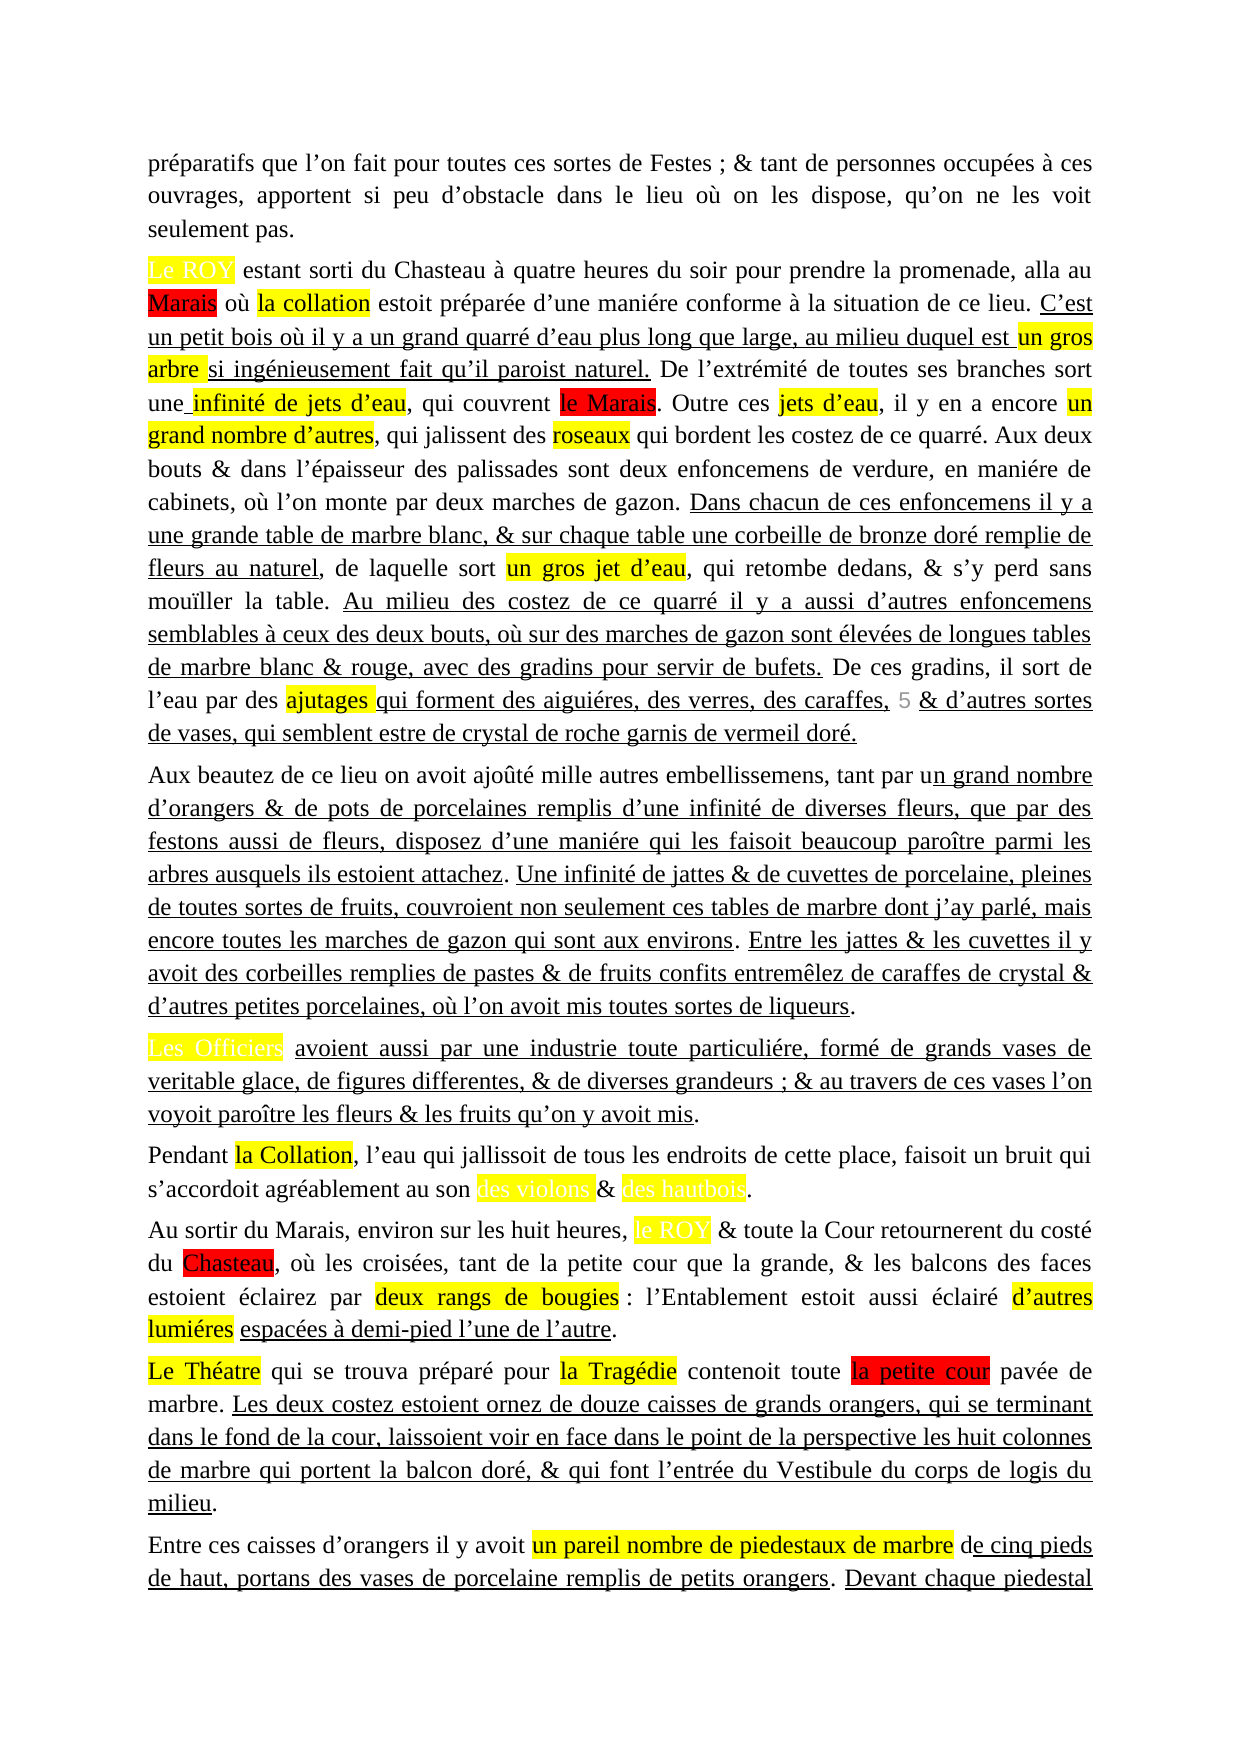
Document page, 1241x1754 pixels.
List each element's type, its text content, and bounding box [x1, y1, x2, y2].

text Les Officiers avoient aussi par une industrie toute particuliére, formé de grands vases de veritable glace, de figures differentes, & de diverses grandeurs ; & au travers de ces vases l’on voyoit paroître les fleurs & les fruits qu’on y avoit mis. [148, 1033, 1093, 1127]
text Le Théatre qui se trouva préparé pour la Tragédie contenoit toute la petite cour pavée de marbre. Les deux costez estoient ornez de douze caisses de grands orangers, qui se terminant dans le fond de la cour, laissoient voir en face dans le point de la perspective les huit colonnes de marbre qui portent la balcon doré, & qui font l’entrée du Vestibule du corps de logis du [148, 1356, 1093, 1481]
text festons aussi de fleurs, disposez d’une maniére qui les faisoit beaucoup paroître parmi les arbres ausquels ils estoient attachez. Une infinité de jattes & de cuvettes de porcelaine, pleines de toutes sortes de fruits, couvroient non seulement ces tables de marbre dont j’ay parlé, mais encore toutes les marches de gazon qui sont aux environs. Entre les jattes & les cuvettes il y avoit des corbeilles remplies de pastes & de fruits confits entremêlez de caraffes de crystal & [148, 819, 1093, 983]
text milieu. [148, 1482, 1093, 1517]
text Au sortir du Marais, environ sur les huit heures, le ROY & toute la Cour retournerent du costé du Chasteau, où les croisées, tant de la petite cour que la grande, & les balcons des faces estoient éclairez par deux rangs de bougies : l’Entablement estoit aussi éclairé d’autres lumiéres espacées à demi-pied l’une de l’autre. [148, 1216, 1093, 1343]
text fleurs au naturel, de laquelle sort un gros jet d’eau, qui retombe dedans, & s’y perd sans mouïller la table. Au milieu des costez de ce quarré il y a aussi d’autres enfoncemens semblables à ceux des deux bouts, où sur des marches de gazon sont élevées de longues tables de marbre blanc & rouge, avec des gradins pour servir de bufets. De ces gradins, il sort de l’eau par des ajutages qui forment des aiguiéres, des verres, des caraffes, 5 & d’autres sortes de vases, qui semblent estre de crystal de roche garnis de vermeil doré. [148, 546, 1093, 747]
text Le ROY estant sorti du Chasteau à quatre heures du soir pour prendre la promenade, alla au Marais où la collation estoit préparée d’une maniére conforme à la situation de ce lieu. C’est un petit bois où il y a un grand quarré d’eau plus long que large, au milieu duquel est un gros arbre si ingénieusement fait qu’il paroist naturel. De l’extrémité de toutes ses branches sort une infinité de jets d’eau, qui couvrent le Marais. Outre ces jets d’eau, il y en a encore un grand nombre d’autres, qui jalissent des roseaux qui bordent les costez de ce quarré. Aux deux bouts & dans l’épaisseur des palissades sont deux enfoncemens de verdure, en maniére de cabinets, où l’on monte par deux marches de gazon. Dans chacun de ces enfoncemens il y a une grande table de marbre blanc, & sur chaque table une corbeille de bronze doré remplie de [148, 256, 1093, 545]
text Pendant la Collation, l’eau qui jallissoit de tous les endroits de cette place, faisoit un bruit qui s’accordoit agréablement au son des violons & des hautbois. [148, 1141, 1093, 1202]
text Entre ces caisses d’orangers il y avoit un pareil nombre de piedestaux de marbre de cinq pieds de haut, portans des vases de porcelaine remplis de petits orangers. Devant chaque piedestal [148, 1530, 1093, 1592]
text d’autres petites porcelaines, où l’on avoit mis toutes sortes de liqueurs. [148, 984, 1093, 1019]
text préparatifs que l’on fait pour toutes ces sortes de Festes ; & tant de personnes occupées à ces ouvrages, apportent si peu d’obstacle dans le lieu où on les dispose, qu’on ne les voit seulement pas. [148, 148, 1093, 242]
text Aux beautez de ce lieu on avoit ajoûté mille autres embellissemens, tant par un grand nombre d’orangers & de pots de porcelaines remplis d’une infinité de diverses fleurs, que par des [148, 760, 1093, 818]
